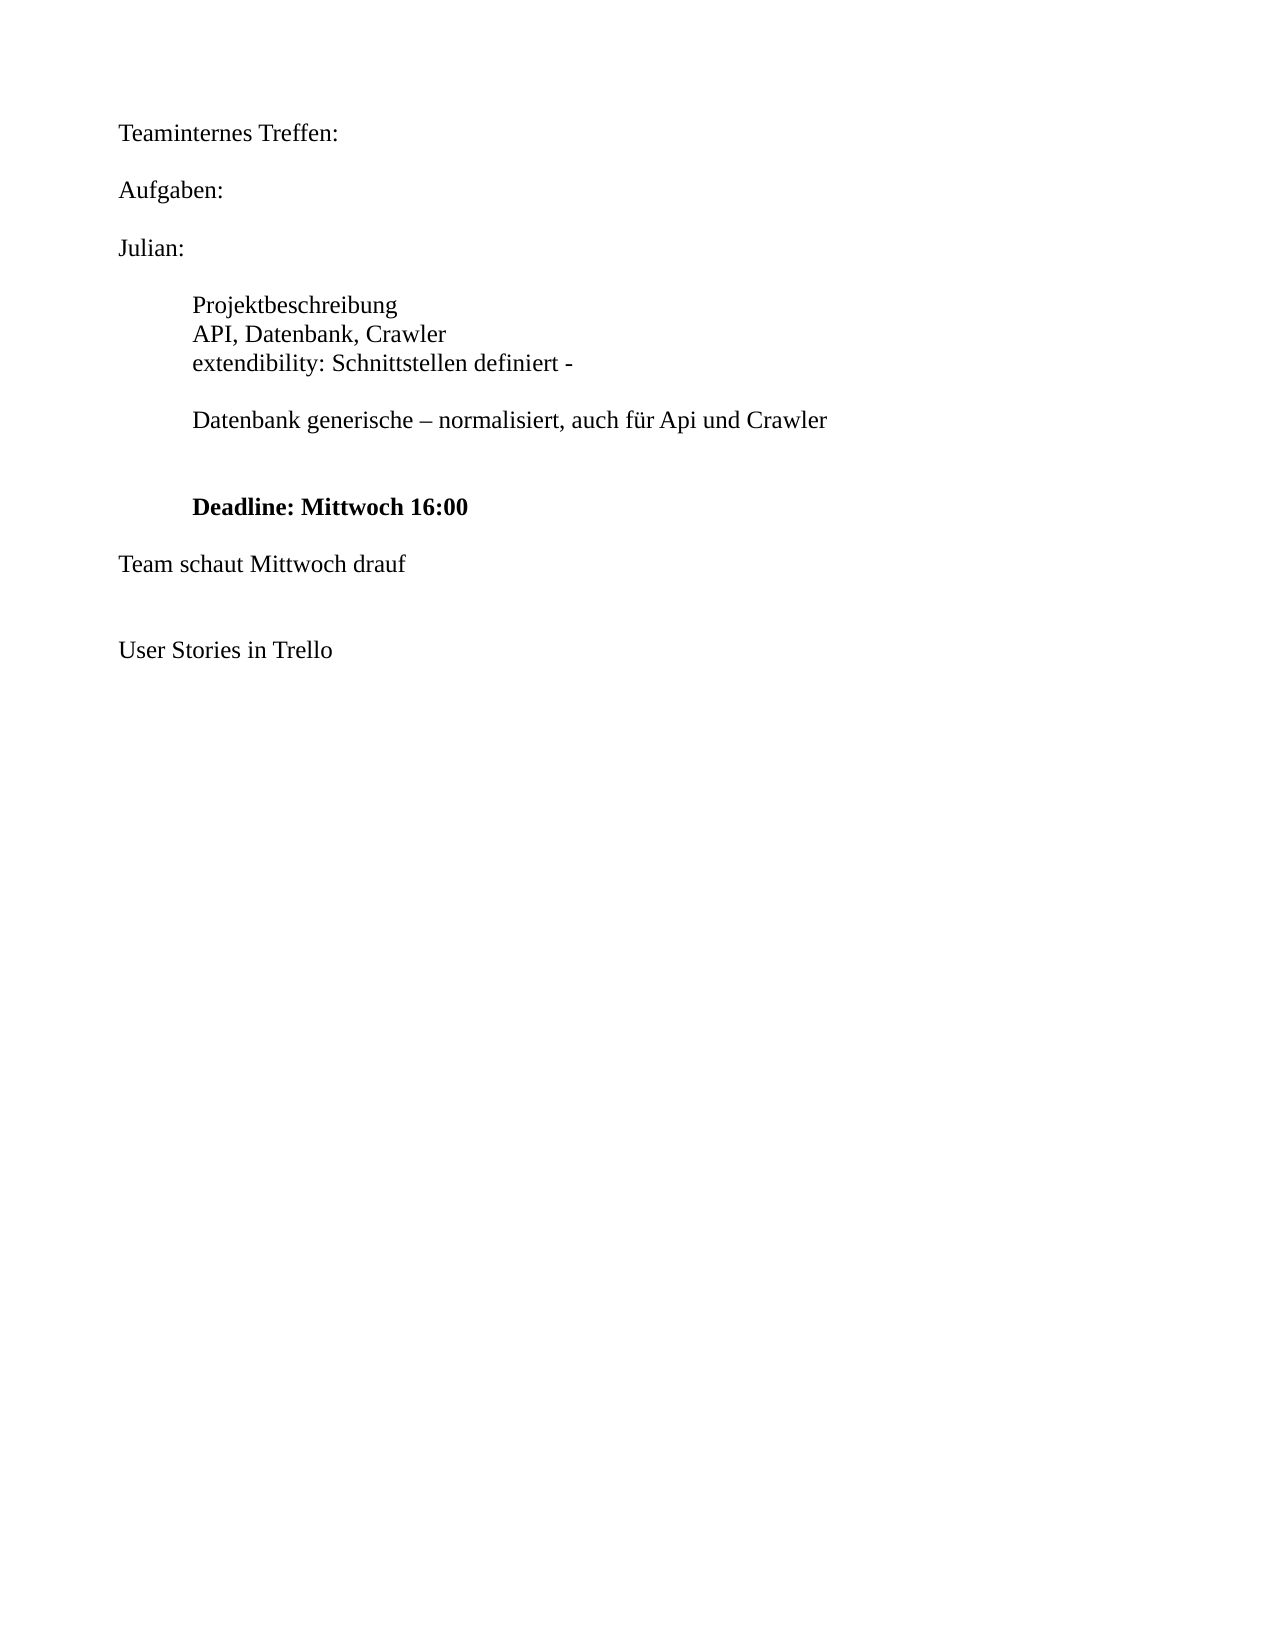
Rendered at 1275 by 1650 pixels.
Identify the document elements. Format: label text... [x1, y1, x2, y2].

text User Stories in Trello [118, 607, 1157, 664]
text API, Datenbank, Crawler [118, 319, 1157, 348]
text Projektbeschreibung [118, 262, 1157, 319]
text extendibility: Schnittstellen definiert - [118, 348, 1157, 406]
text Teaminternes Treffen: Aufgaben: [118, 118, 1157, 204]
text Julian: [118, 204, 1157, 262]
text Datenbank generische – normalisiert, auch für Api und Crawler Deadline: Mittwoch 16:00 Team schaut Mittwoch drauf [118, 406, 1157, 607]
